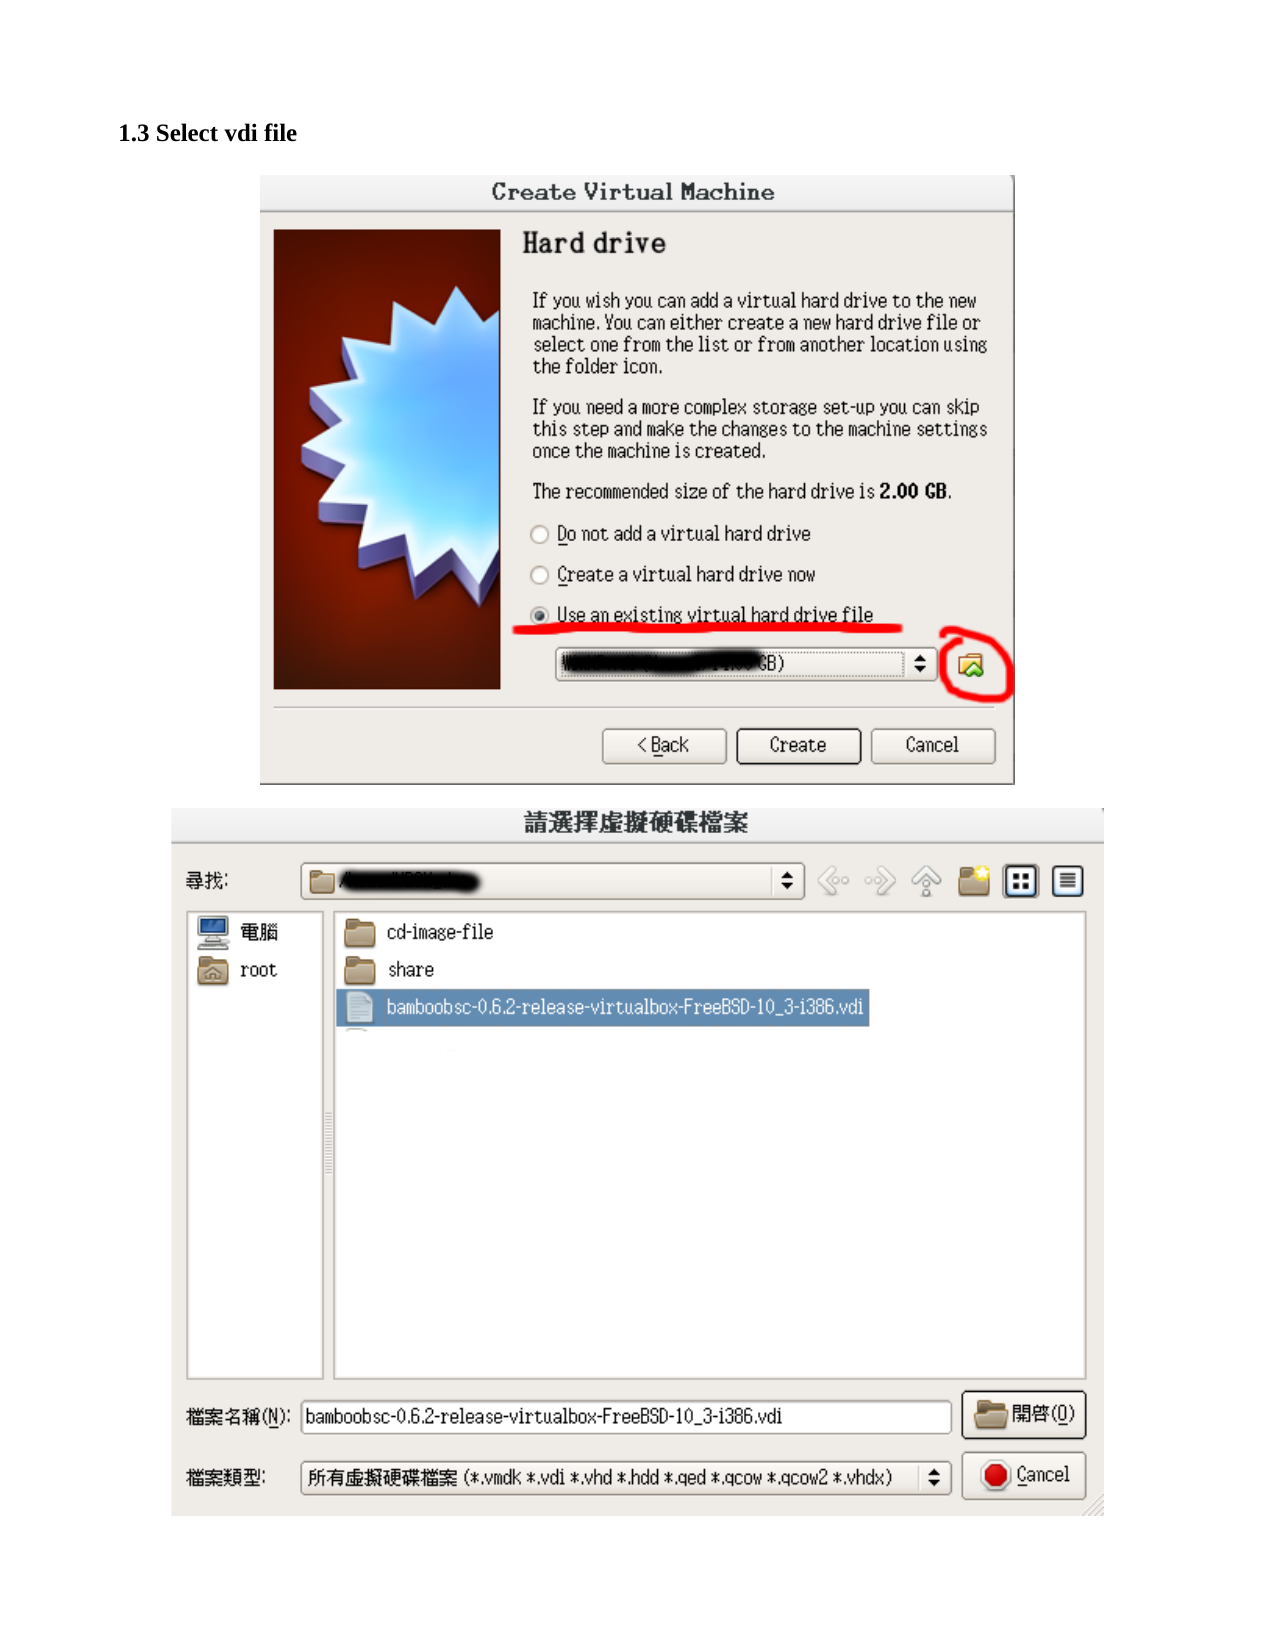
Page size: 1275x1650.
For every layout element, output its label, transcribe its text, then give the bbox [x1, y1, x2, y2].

picture [260, 175, 1015, 785]
text 1.3 Select vdi file [118, 118, 1157, 147]
picture [171, 808, 1104, 1516]
